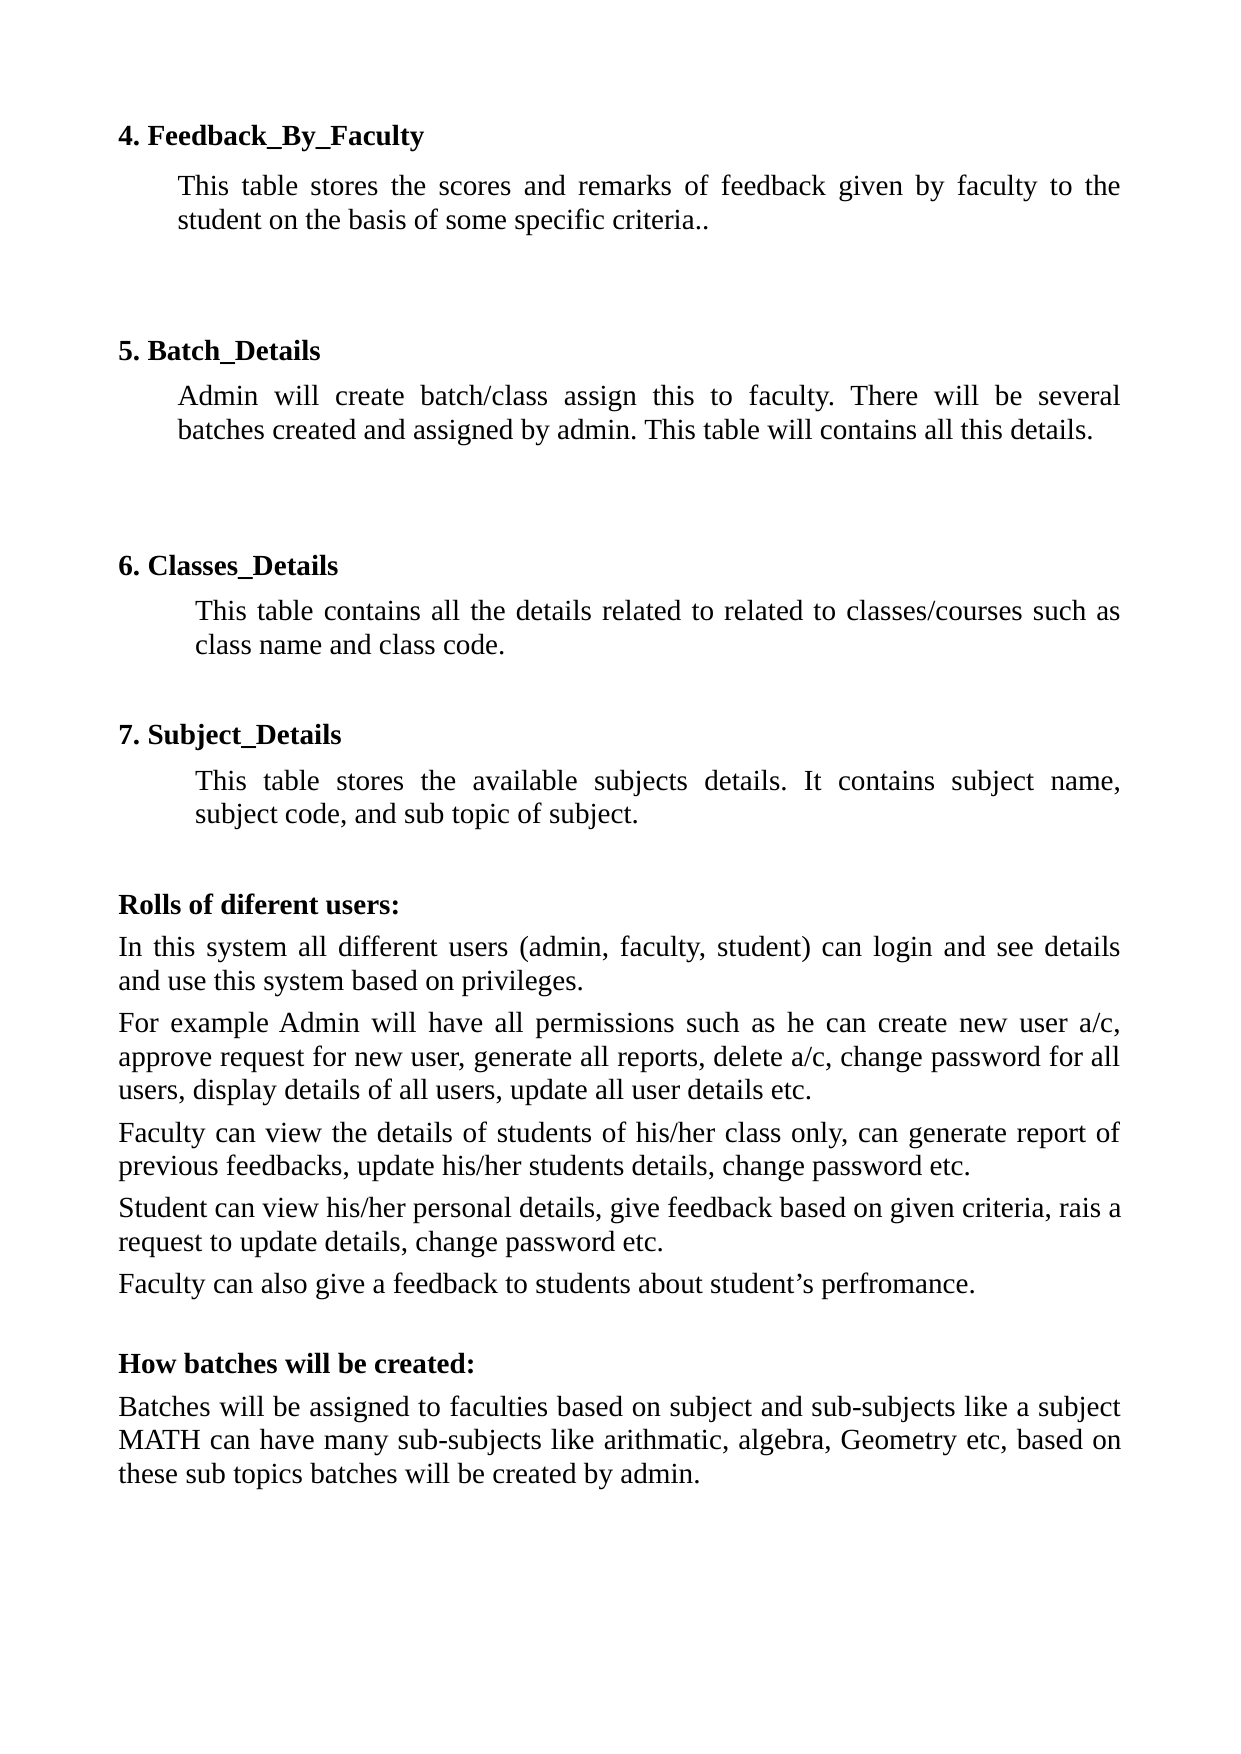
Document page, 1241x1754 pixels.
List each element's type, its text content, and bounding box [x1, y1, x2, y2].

text For example Admin will have all permissions such as he can create new user a/c, approve request for new user, generate all reports, delete a/c, change password for all users, display details of all users, update all user details etc. [118, 1005, 1122, 1106]
text 6. Classes_Details [118, 548, 1122, 581]
text Faculty can also give a feedback to students about student’s perfromance. [118, 1267, 1122, 1300]
text This table stores the available subjects details. It contains subject name, subject code, and sub topic of subject. [195, 763, 1122, 830]
text This table stores the scores and remarks of feedback given by faculty to the student on the basis of some specific criteria.. [177, 168, 1122, 236]
text In this system all different users (admin, faculty, student) can login and see details and use this system based on privileges. [118, 929, 1122, 996]
text Batches will be assigned to faculties based on subject and sub-subjects like a subject MATH can have many sub-subjects like arithmatic, algebra, Geometry etc, based on these sub topics batches will be created by admin. [118, 1389, 1122, 1489]
text Admin will create batch/class assign this to faculty. There will be several batches created and assigned by admin. This table will contains all this details. [177, 378, 1122, 446]
text Faculty can view the details of students of his/her class only, can generate report of previous feedbacks, update his/her students details, change password etc. [118, 1115, 1122, 1182]
text 7. Subject_Details [118, 717, 1122, 751]
text 4. Feedback_By_Faculty [118, 118, 1122, 152]
text This table contains all the details related to related to classes/courses such as class name and class code. [195, 593, 1122, 660]
text Rolls of diferent users: [118, 887, 1122, 920]
text Student can view his/her personal details, give feedback based on given criteria, rais a request to update details, change password etc. [118, 1191, 1122, 1258]
text 5. Batch_Details [118, 333, 1122, 367]
text How batches will be created: [118, 1347, 1122, 1380]
